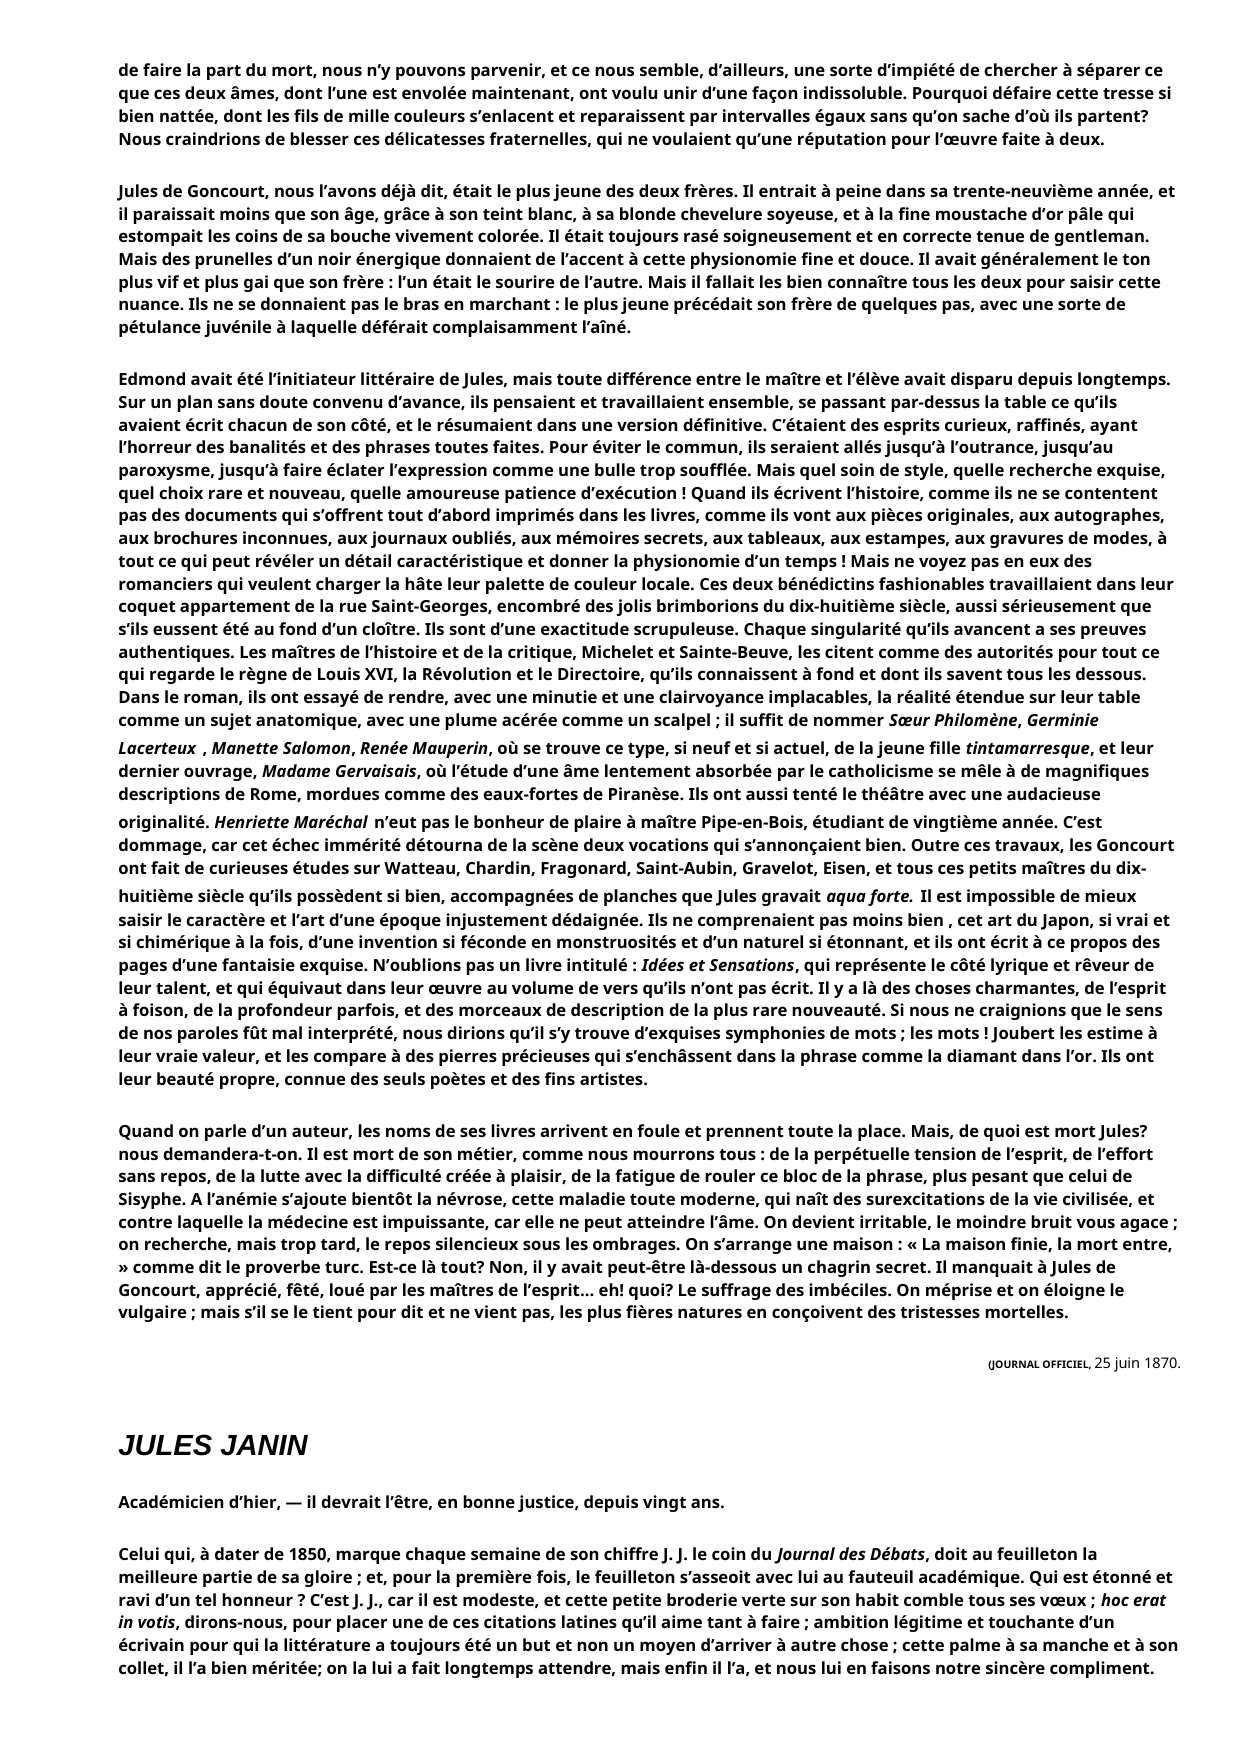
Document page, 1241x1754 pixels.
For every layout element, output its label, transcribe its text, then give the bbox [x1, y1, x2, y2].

text (JOURNAL OFFICIEL, 25 juin 1870. [118, 1353, 1181, 1373]
text de faire la part du mort, nous n’y pouvons parvenir, et ce nous semble, d’ailleurs, une sorte d’impiété de chercher à séparer ce que ces deux âmes, dont l’une est envolée maintenant, ont voulu unir d’une façon indissoluble. Pourquoi défaire cette tresse si bien nattée, dont les fils de mille couleurs s’enlacent et reparaissent par intervalles égaux sans qu’on sache d’où ils partent? Nous craindrions de blesser ces délicatesses fraternelles, qui ne voulaient qu’une réputation pour l’œuvre faite à deux. [118, 59, 1181, 150]
text Quand on parle d’un auteur, les noms de ses livres arrivent en foule et prennent toute la place. Mais, de quoi est mort Jules? nous demandera-t-on. Il est mort de son métier, comme nous mourrons tous : de la perpétuelle tension de l’esprit, de l’effort sans repos, de la lutte avec la difficulté créée à plaisir, de la fatigue de rouler ce bloc de la phrase, plus pesant que celui de Sisyphe. A l’anémie s’ajoute bientôt la névrose, cette maladie toute moderne, qui naît des surexcitations de la vie civilisée, et contre laquelle la médecine est impuissante, car elle ne peut atteindre l’âme. On devient irritable, le moindre bruit vous agace ; on recherche, mais trop tard, le repos silencieux sous les ombrages. On s’arrange une maison : « La maison finie, la mort entre, » comme dit le proverbe turc. Est-ce là tout? Non, il y avait peut-être là-dessous un chagrin secret. Il manquait à Jules de Goncourt, apprécié, fêté, loué par les maîtres de l’esprit... eh! quoi? Le suffrage des imbéciles. On méprise et on éloigne le vulgaire ; mais s’il se le tient pour dit et ne vient pas, les plus fières natures en conçoivent des tristesses mortelles. [118, 1119, 1181, 1324]
text Académicien d’hier, — il devrait l’être, en bonne justice, depuis vingt ans. [118, 1491, 1181, 1513]
text Celui qui, à dater de 1850, marque chaque semaine de son chiffre J. J. le coin du Journal des Débats, doit au feuilleton la meilleure partie de sa gloire ; et, pour la première fois, le feuilleton s’asseoit avec lui au fauteuil académique. Qui est étonné et ravi d’un tel honneur ? C’est J. J., car il est modeste, et cette petite broderie verte sur son habit comble tous ses vœux ; hoc erat in votis, dirons-nous, pour placer une de ces citations latines qu’il aime tant à faire ; ambition légitime et touchante d’un écrivain pour qui la littérature a toujours été un but et non un moyen d’arriver à autre chose ; cette palme à sa manche et à son collet, il l’a bien méritée; on la lui a fait longtemps attendre, mais enfin il l’a, et nous lui en faisons notre sincère compliment. [118, 1543, 1181, 1679]
text Jules de Goncourt, nous l’avons déjà dit, était le plus jeune des deux frères. Il entrait à peine dans sa trente-neuvième année, et il paraissait moins que son âge, grâce à son teint blanc, à sa blonde chevelure soyeuse, et à la fine moustache d’or pâle qui estompait les coins de sa bouche vivement colorée. Il était toujours rasé soigneusement et en correcte tenue de gentleman. Mais des prunelles d’un noir énergique donnaient de l’accent à cette physionomie fine et douce. Il avait généralement le ton plus vif et plus gai que son frère : l’un était le sourire de l’autre. Mais il fallait les bien connaître tous les deux pour saisir cette nuance. Ils ne se donnaient pas le bras en marchant : le plus jeune précédait son frère de quelques pas, avec une sorte de pétulance juvénile à laquelle déférait complaisamment l’aîné. [118, 179, 1181, 338]
text Edmond avait été l’initiateur littéraire de Jules, mais toute différence entre le maître et l’élève avait disparu depuis longtemps. Sur un plan sans doute convenu d’avance, ils pensaient et travaillaient ensemble, se passant par-dessus la table ce qu’ils avaient écrit chacun de son côté, et le résumaient dans une version définitive. C’étaient des esprits curieux, raffinés, ayant l’horreur des banalités et des phrases toutes faites. Pour éviter le commun, ils seraient allés jusqu’à l’outrance, jusqu’au paroxysme, jusqu’à faire éclater l’expression comme une bulle trop soufflée. Mais quel soin de style, quelle recherche exquise, quel choix rare et nouveau, quelle amoureuse patience d’exécution ! Quand ils écrivent l’histoire, comme ils ne se contentent pas des documents qui s’offrent tout d’abord imprimés dans les livres, comme ils vont aux pièces originales, aux autographes, aux brochures inconnues, aux journaux oubliés, aux mémoires secrets, aux tableaux, aux estampes, aux gravures de modes, à tout ce qui peut révéler un détail caractéristique et donner la physionomie d’un temps ! Mais ne voyez pas en eux des romanciers qui veulent charger la hâte leur palette de couleur locale. Ces deux bénédictins fashionables travaillaient dans leur coquet appartement de la rue Saint-Georges, encombré des jolis brimborions du dix-huitième siècle, aussi sérieusement que s’ils eussent été au fond d’un cloître. Ils sont d’une exactitude scrupuleuse. Chaque singularité qu’ils avancent a ses preuves authentiques. Les maîtres de l’histoire et de la critique, Michelet et Sainte-Beuve, les citent comme des autorités pour tout ce qui regarde le règne de Louis XVI, la Révolution et le Directoire, qu’ils connaissent à fond et dont ils savent tous les dessous. Dans le roman, ils ont essayé de rendre, avec une minutie et une clairvoyance implacables, la réalité étendue sur leur table comme un sujet anatomique, avec une plume acérée comme un scalpel ; il suffit de nommer Sœur Philomène, Germinie Lacerteux , Manette Salomon, Renée Mauperin, où se trouve ce type, si neuf et si actuel, de la jeune fille tintamarresque, et leur dernier ouvrage, Madame Gervaisais, où l’étude d’une âme lentement absorbée par le catholicisme se mêle à de magnifiques descriptions de Rome, mordues comme des eaux-fortes de Piranèse. Ils ont aussi tenté le théâtre avec une audacieuse originalité. Henriette Maréchal n’eut pas le bonheur de plaire à maître Pipe-en-Bois, étudiant de vingtième année. C’est dommage, car cet échec immérité détourna de la scène deux vocations qui s’annonçaient bien. Outre ces travaux, les Goncourt ont fait de curieuses études sur Watteau, Chardin, Fragonard, Saint-Aubin, Gravelot, Eisen, et tous ces petits maîtres du dix-huitième siècle qu’ils possèdent si bien, accompagnées de planches que Jules gravait aqua forte. Il est impossible de mieux saisir le caractère et l’art d’une époque injustement dédaignée. Ils ne comprenaient pas moins bien , cet art du Japon, si vrai et si chimérique à la fois, d’une invention si féconde en monstruosités et d’un naturel si étonnant, et ils ont écrit à ce propos des pages d’une fantaisie exquise. N’oublions pas un livre intitulé : Idées et Sensations, qui représente le côté lyrique et rêveur de leur talent, et qui équivaut dans leur œuvre au volume de vers qu’ils n’ont pas écrit. Il y a là des choses charmantes, de l’esprit à foison, de la profondeur parfois, et des morceaux de description de la plus rare nouveauté. Si nous ne craignions que le sens de nos paroles fût mal interprété, nous dirions qu’il s’y trouve d’exquises symphonies de mots ; les mots ! Joubert les estime à leur vraie valeur, et les compare à des pierres précieuses qui s’enchâssent dans la phrase comme la diamant dans l’or. Ils ont leur beauté propre, connue des seuls poètes et des fins artistes. [118, 368, 1181, 1090]
subtitle JULES JANIN [118, 1428, 1181, 1461]
